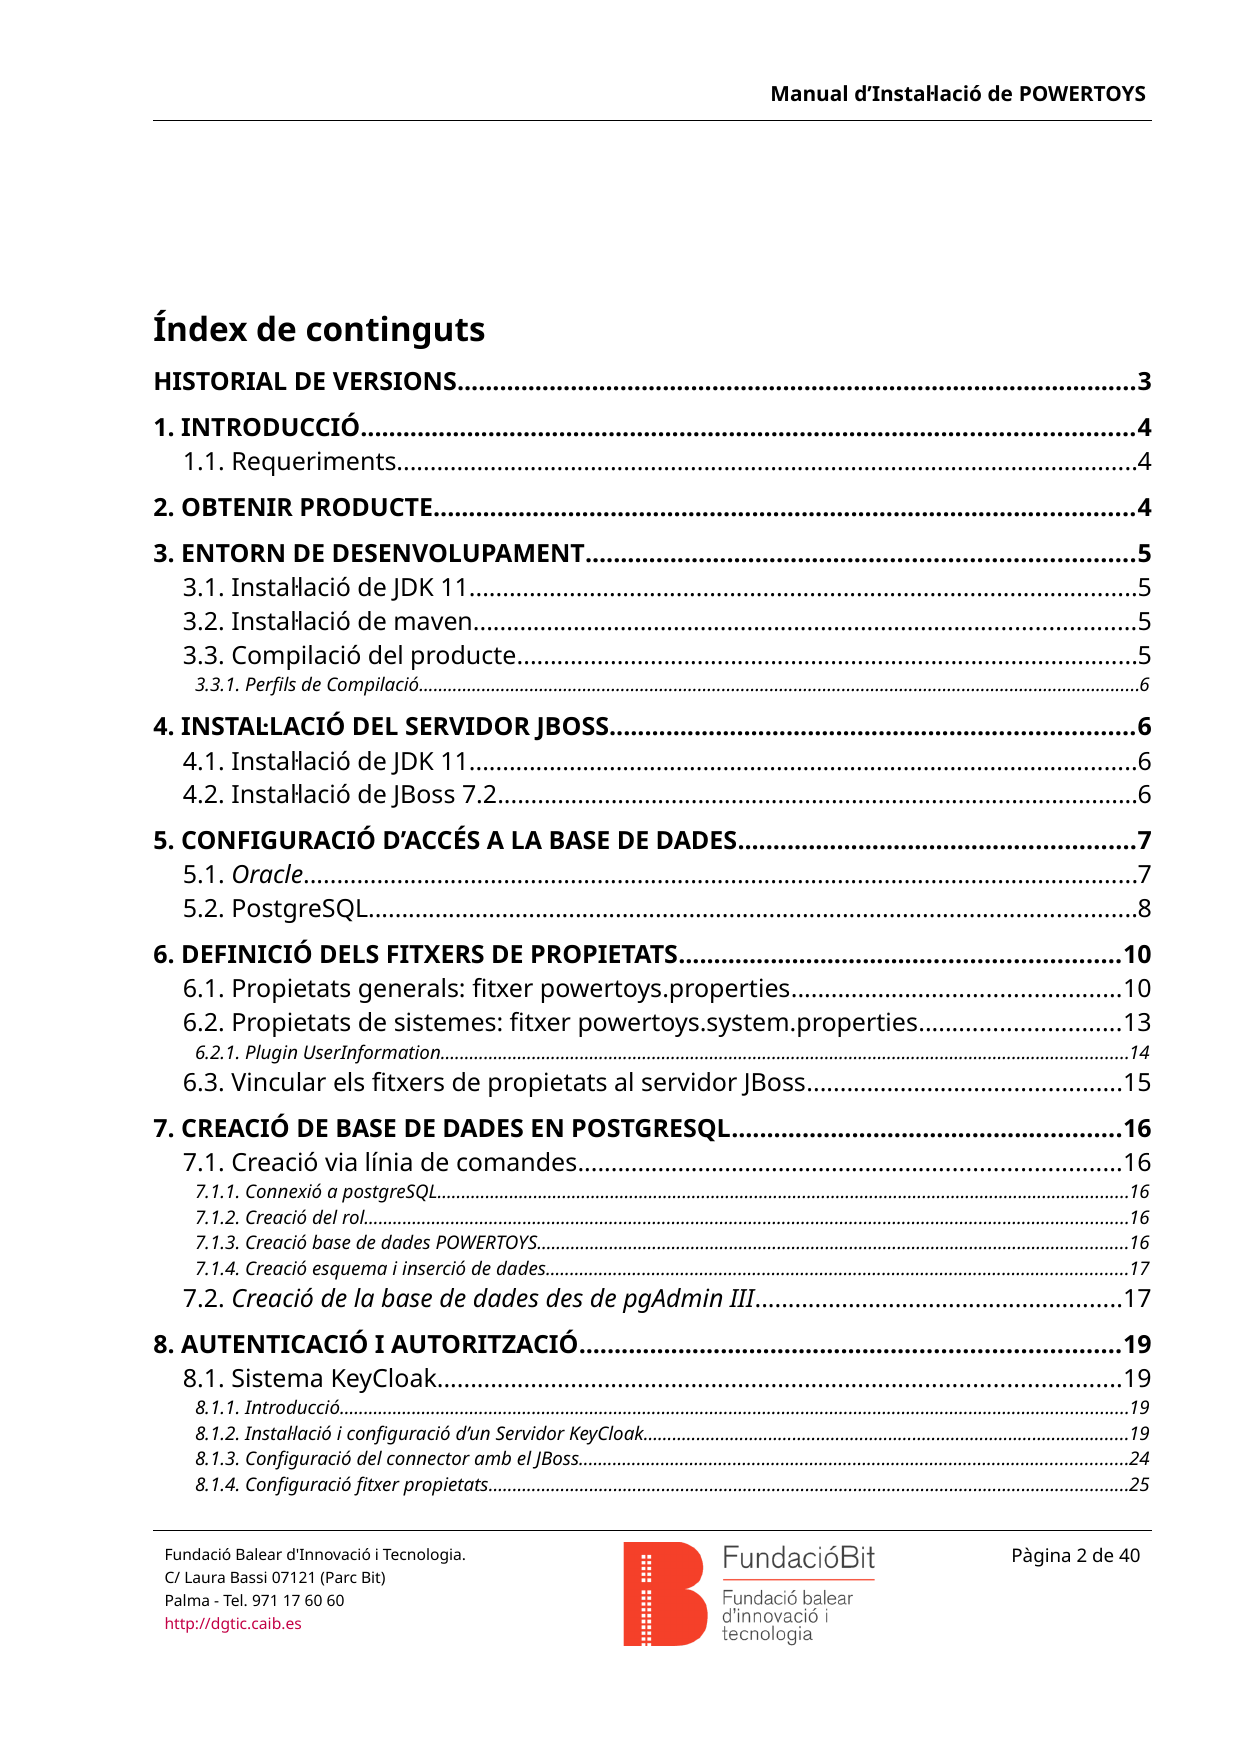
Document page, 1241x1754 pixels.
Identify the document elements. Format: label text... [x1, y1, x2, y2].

text 7.1. Creació via línia de comandes 16 [183, 1144, 1152, 1179]
text 6.1. Propietats generals: fitxer powertoys.properties 10 [183, 971, 1152, 1005]
text 8. Autenticació i Autorització 19 [153, 1327, 1152, 1361]
text 8.1. Sistema KeyCloak 19 [183, 1361, 1152, 1395]
text 6.3. Vincular els fitxers de propietats al servidor JBoss 15 [183, 1065, 1152, 1099]
text 7.1.1. Connexió a postgreSQL 16 [195, 1179, 1152, 1204]
text 3. Entorn de desenvolupament 5 [153, 536, 1152, 569]
text 8.1.2. Instal·lació i configuració d’un Servidor KeyCloak 19 [195, 1420, 1152, 1446]
text 3.3.1. Perfils de Compilació 6 [195, 672, 1152, 697]
text 7.1.2. Creació del rol 16 [195, 1204, 1152, 1230]
text 5.2. PostgreSQL 8 [183, 891, 1152, 925]
text 5.1. Oracle 7 [183, 857, 1152, 891]
text 8.1.4. Configuració fitxer propietats 25 [195, 1471, 1152, 1497]
text 3.3. Compilació del producte 5 [183, 638, 1152, 672]
text 4. Instal·lació del Servidor JBOSS 6 [153, 709, 1152, 743]
text 6.2. Propietats de sistemes: fitxer powertoys.system.properties 13 [183, 1005, 1152, 1039]
text 6. Definició dels fitxers de propietats 10 [153, 937, 1152, 971]
text 8.1.3. Configuració del connector amb el JBoss 24 [195, 1446, 1152, 1471]
text 4.2. Instal·lació de JBoss 7.2 6 [183, 777, 1152, 811]
text 1. Introducció 4 [153, 410, 1152, 444]
text 3.2. Instal·lació de maven 5 [183, 604, 1152, 638]
picture [623, 1542, 875, 1646]
text 6.2.1. Plugin UserInformation 14 [195, 1039, 1152, 1065]
text 7.1.4. Creació esquema i inserció de dades 17 [195, 1255, 1152, 1281]
text 3.1. Instal·lació de JDK 11 5 [183, 569, 1152, 604]
text Historial de versions 3 [153, 364, 1152, 398]
text 7. Creació de Base de dades en PostgreSQL 16 [153, 1111, 1152, 1144]
text 1.1. Requeriments 4 [183, 444, 1152, 478]
text 2. Obtenir producte 4 [153, 490, 1152, 524]
text 7.2. Creació de la base de dades des de pgAdmin III 17 [183, 1281, 1152, 1315]
subtitle Índex de continguts [153, 306, 1152, 352]
text 5. Configuració d’accés a la Base de Dades 7 [153, 823, 1152, 857]
text 8.1.1. Introducció 19 [195, 1395, 1152, 1420]
text 7.1.3. Creació base de dades POWERTOYS 16 [195, 1230, 1152, 1255]
text 4.1. Instal·lació de JDK 11 6 [183, 743, 1152, 777]
